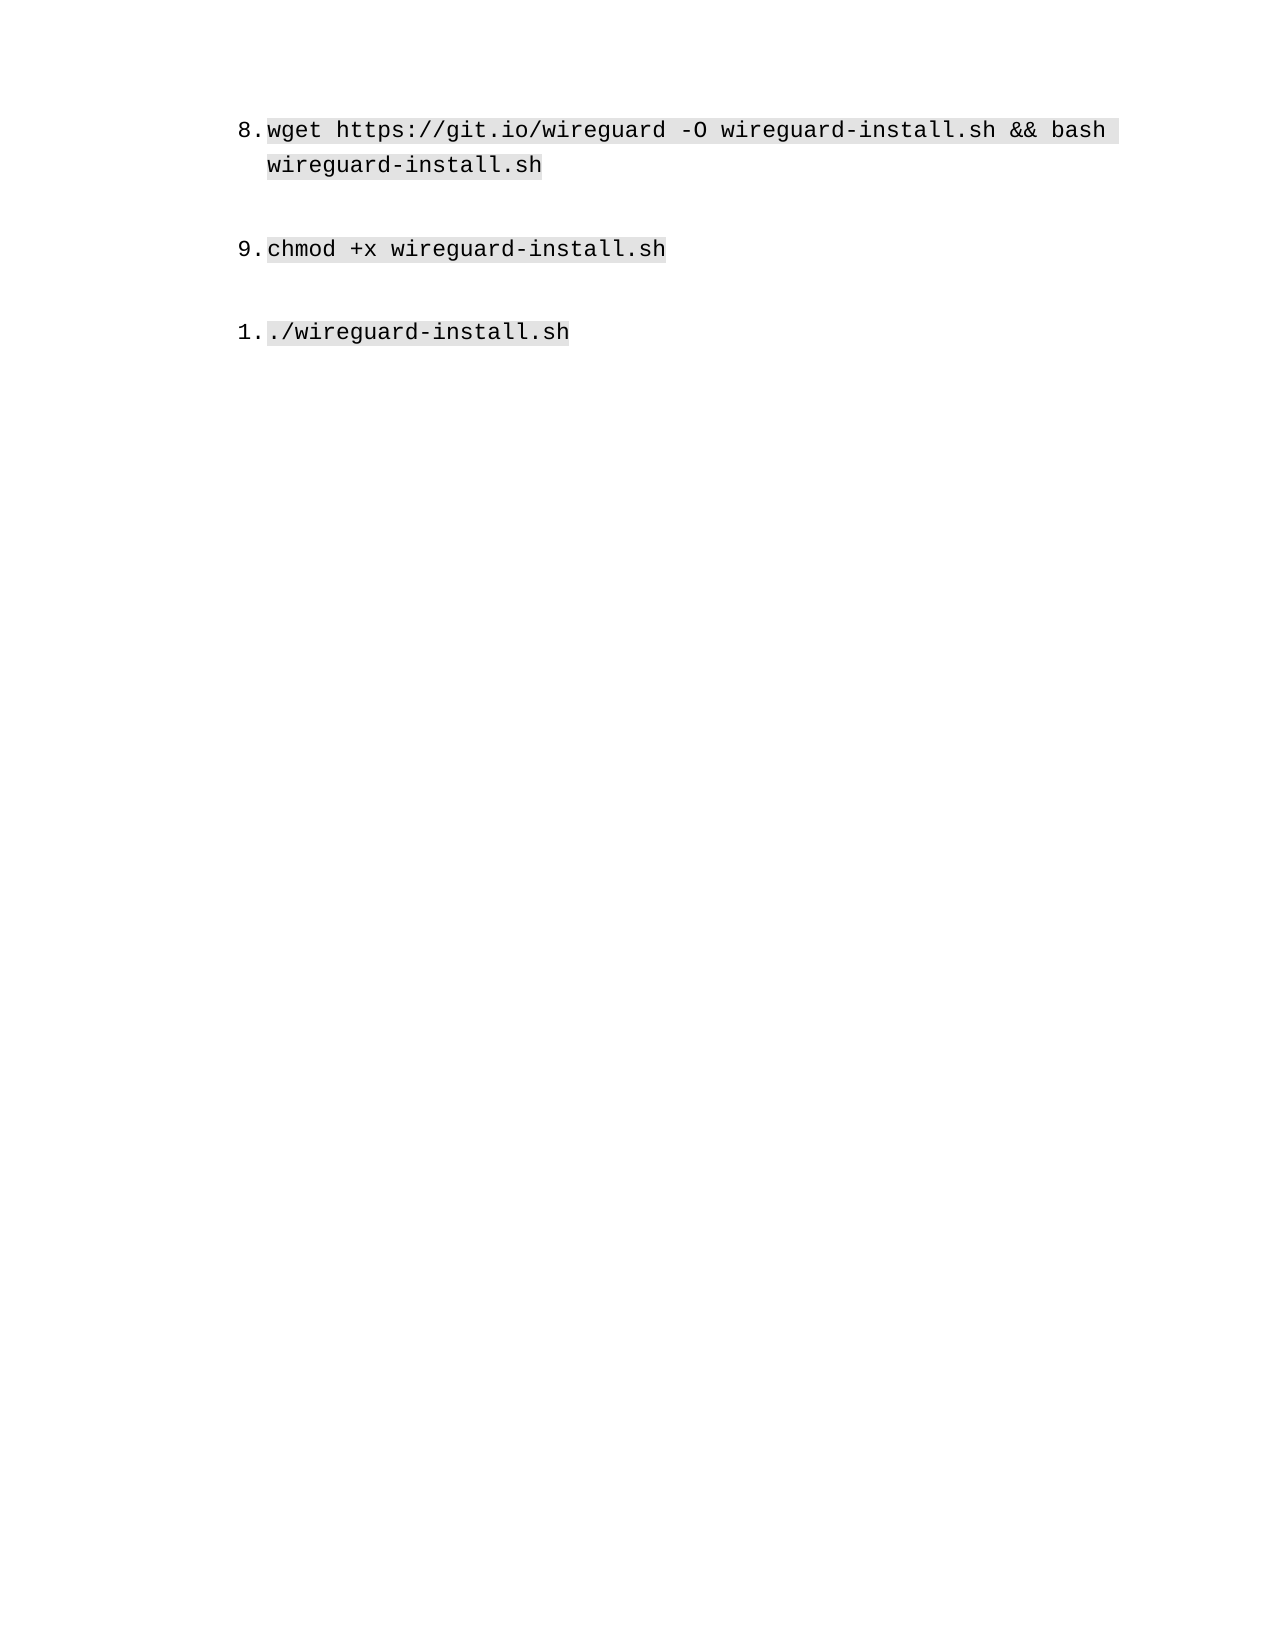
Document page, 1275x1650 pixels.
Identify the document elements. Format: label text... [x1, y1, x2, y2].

list wget https://git.io/wireguard -O wireguard-install.sh && bash wireguard-install.sh [237, 118, 1157, 180]
list ./wireguard-install.sh [237, 321, 1157, 346]
list chmod +x wireguard-install.sh [237, 237, 1157, 263]
